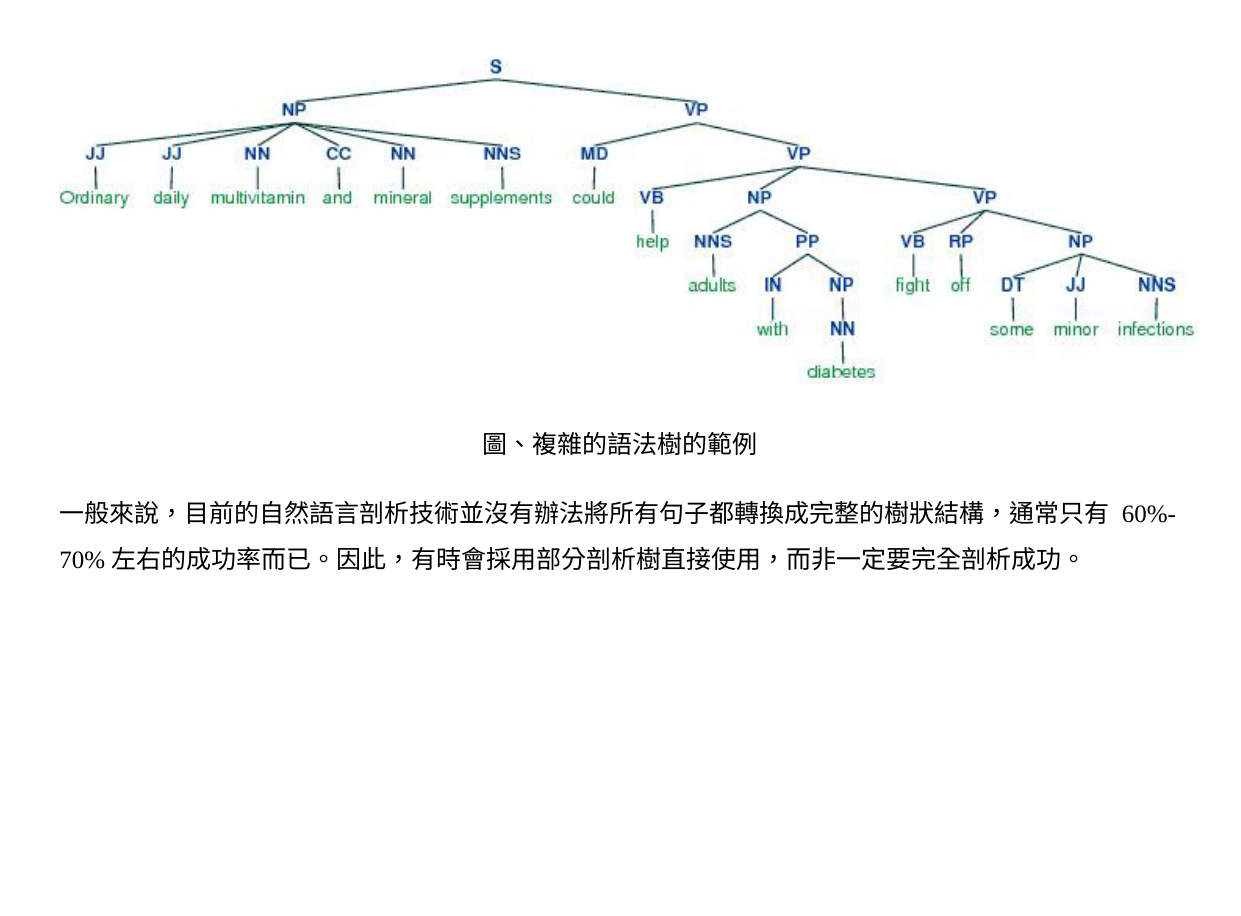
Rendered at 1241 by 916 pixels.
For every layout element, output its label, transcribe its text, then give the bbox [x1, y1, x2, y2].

picture [59, 59, 1202, 389]
text 一般來說，目前的自然語言剖析技術並沒有辦法將所有句子都轉換成完整的樹狀結構，通常只有 60%-70% 左右的成功率而已。因此，有時會採用部分剖析樹直接使用，而非一定要完全剖析成功。 [59, 494, 1181, 575]
text 圖、複雜的語法樹的範例 [59, 425, 1181, 461]
